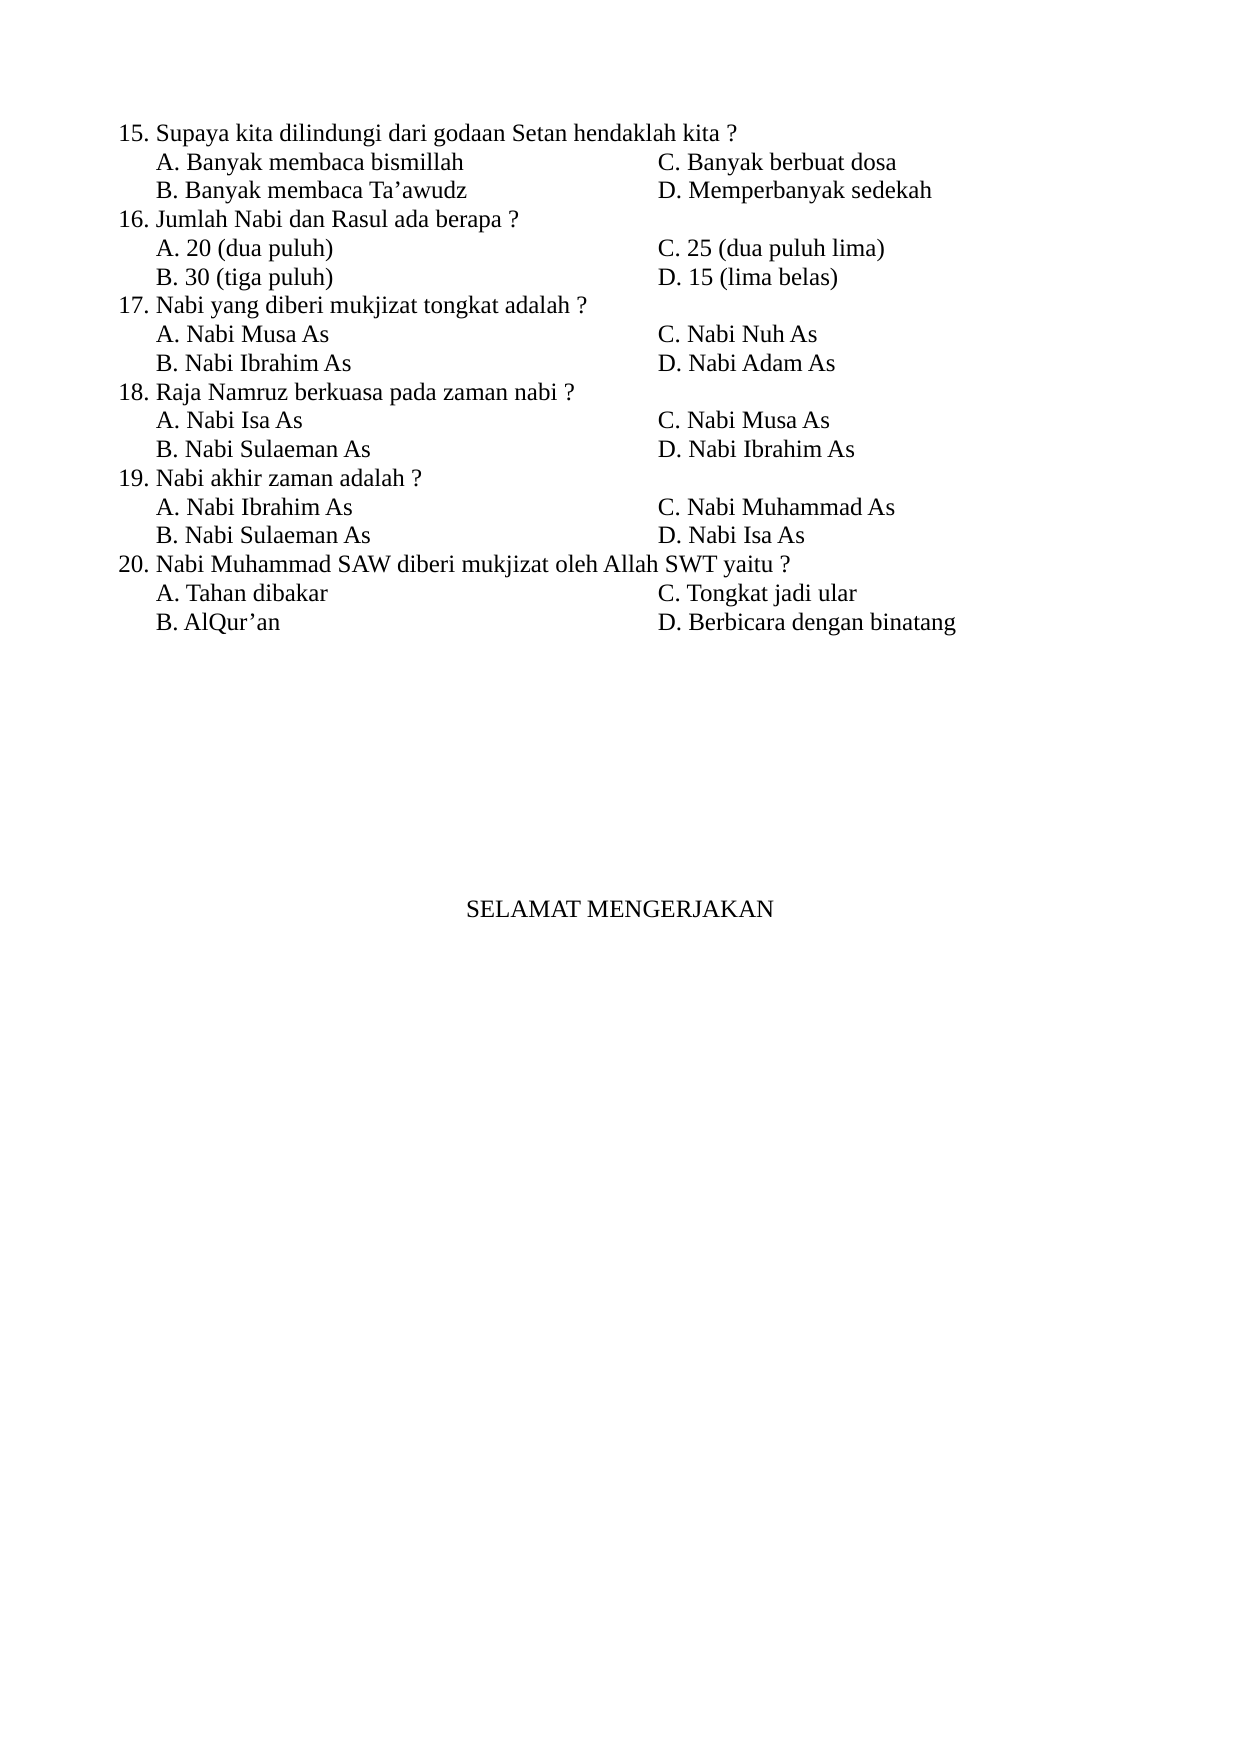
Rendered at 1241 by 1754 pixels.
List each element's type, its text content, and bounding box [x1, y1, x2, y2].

text 18. Raja Namruz berkuasa pada zaman nabi ? [118, 377, 1122, 406]
text SELAMAT MENGERJAKAN [118, 894, 1122, 923]
text 20. Nabi Muhammad SAW diberi mukjizat oleh Allah SWT yaitu ? [118, 549, 1122, 578]
text B. Nabi Sulaeman As [118, 434, 620, 463]
text C. Tongkat jadi ular [620, 578, 1122, 607]
text D. Nabi Isa As [620, 521, 1122, 549]
text D. 15 (lima belas) [620, 262, 1122, 291]
text B. 30 (tiga puluh) [118, 262, 620, 291]
text D. Nabi Adam As [620, 348, 1122, 377]
text A. Nabi Isa As [118, 406, 620, 434]
text B. AlQur’an [118, 607, 620, 636]
text D. Memperbanyak sedekah [620, 176, 1122, 204]
text D. Berbicara dengan binatang [620, 607, 1122, 636]
text B. Nabi Sulaeman As [118, 521, 620, 549]
text C. Nabi Musa As [620, 406, 1122, 434]
text C. Banyak berbuat dosa [620, 147, 1122, 176]
text B. Nabi Ibrahim As [118, 348, 620, 377]
text 15. Supaya kita dilindungi dari godaan Setan hendaklah kita ? [118, 118, 1122, 147]
text A. Nabi Musa As [118, 319, 620, 348]
text A. Tahan dibakar [118, 578, 620, 607]
text D. Nabi Ibrahim As [620, 434, 1122, 463]
text C. Nabi Muhammad As [620, 492, 1122, 521]
text C. Nabi Nuh As [620, 319, 1122, 348]
text B. Banyak membaca Ta’awudz [118, 176, 620, 204]
text A. Nabi Ibrahim As [118, 492, 620, 521]
text C. 25 (dua puluh lima) [620, 233, 1122, 262]
text 17. Nabi yang diberi mukjizat tongkat adalah ? [118, 291, 1122, 319]
text 16. Jumlah Nabi dan Rasul ada berapa ? [118, 204, 1122, 233]
text A. 20 (dua puluh) [118, 233, 620, 262]
text 19. Nabi akhir zaman adalah ? [118, 463, 1122, 492]
text A. Banyak membaca bismillah [118, 147, 620, 176]
